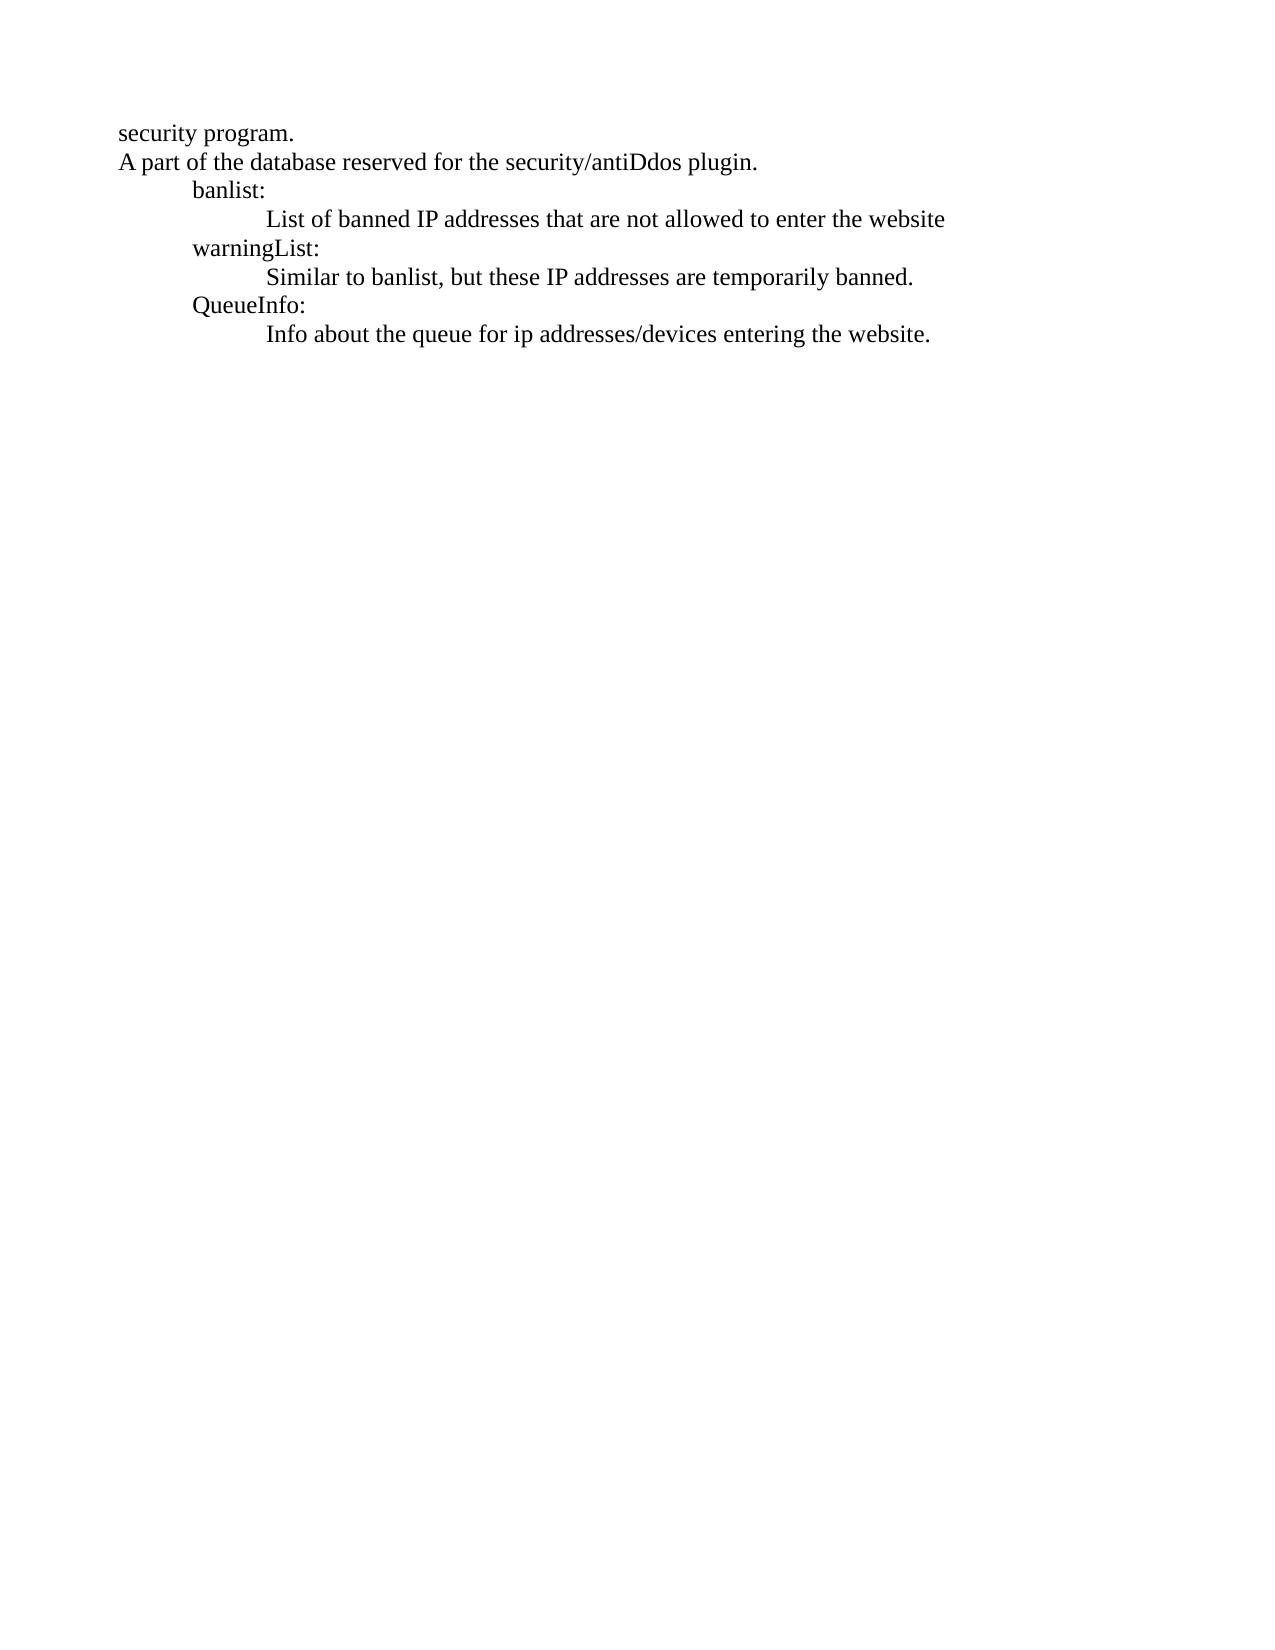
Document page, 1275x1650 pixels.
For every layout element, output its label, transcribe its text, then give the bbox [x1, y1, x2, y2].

text Similar to banlist, but these IP addresses are temporarily banned. [118, 262, 1157, 291]
text security program. [118, 118, 1157, 147]
text warningList: [118, 233, 1157, 262]
text banlist: [118, 176, 1157, 204]
text A part of the database reserved for the security/antiDdos plugin. [118, 147, 1157, 176]
text List of banned IP addresses that are not allowed to enter the website [118, 204, 1157, 233]
text Info about the queue for ip addresses/devices entering the website. [118, 319, 1157, 348]
text QueueInfo: [118, 291, 1157, 319]
